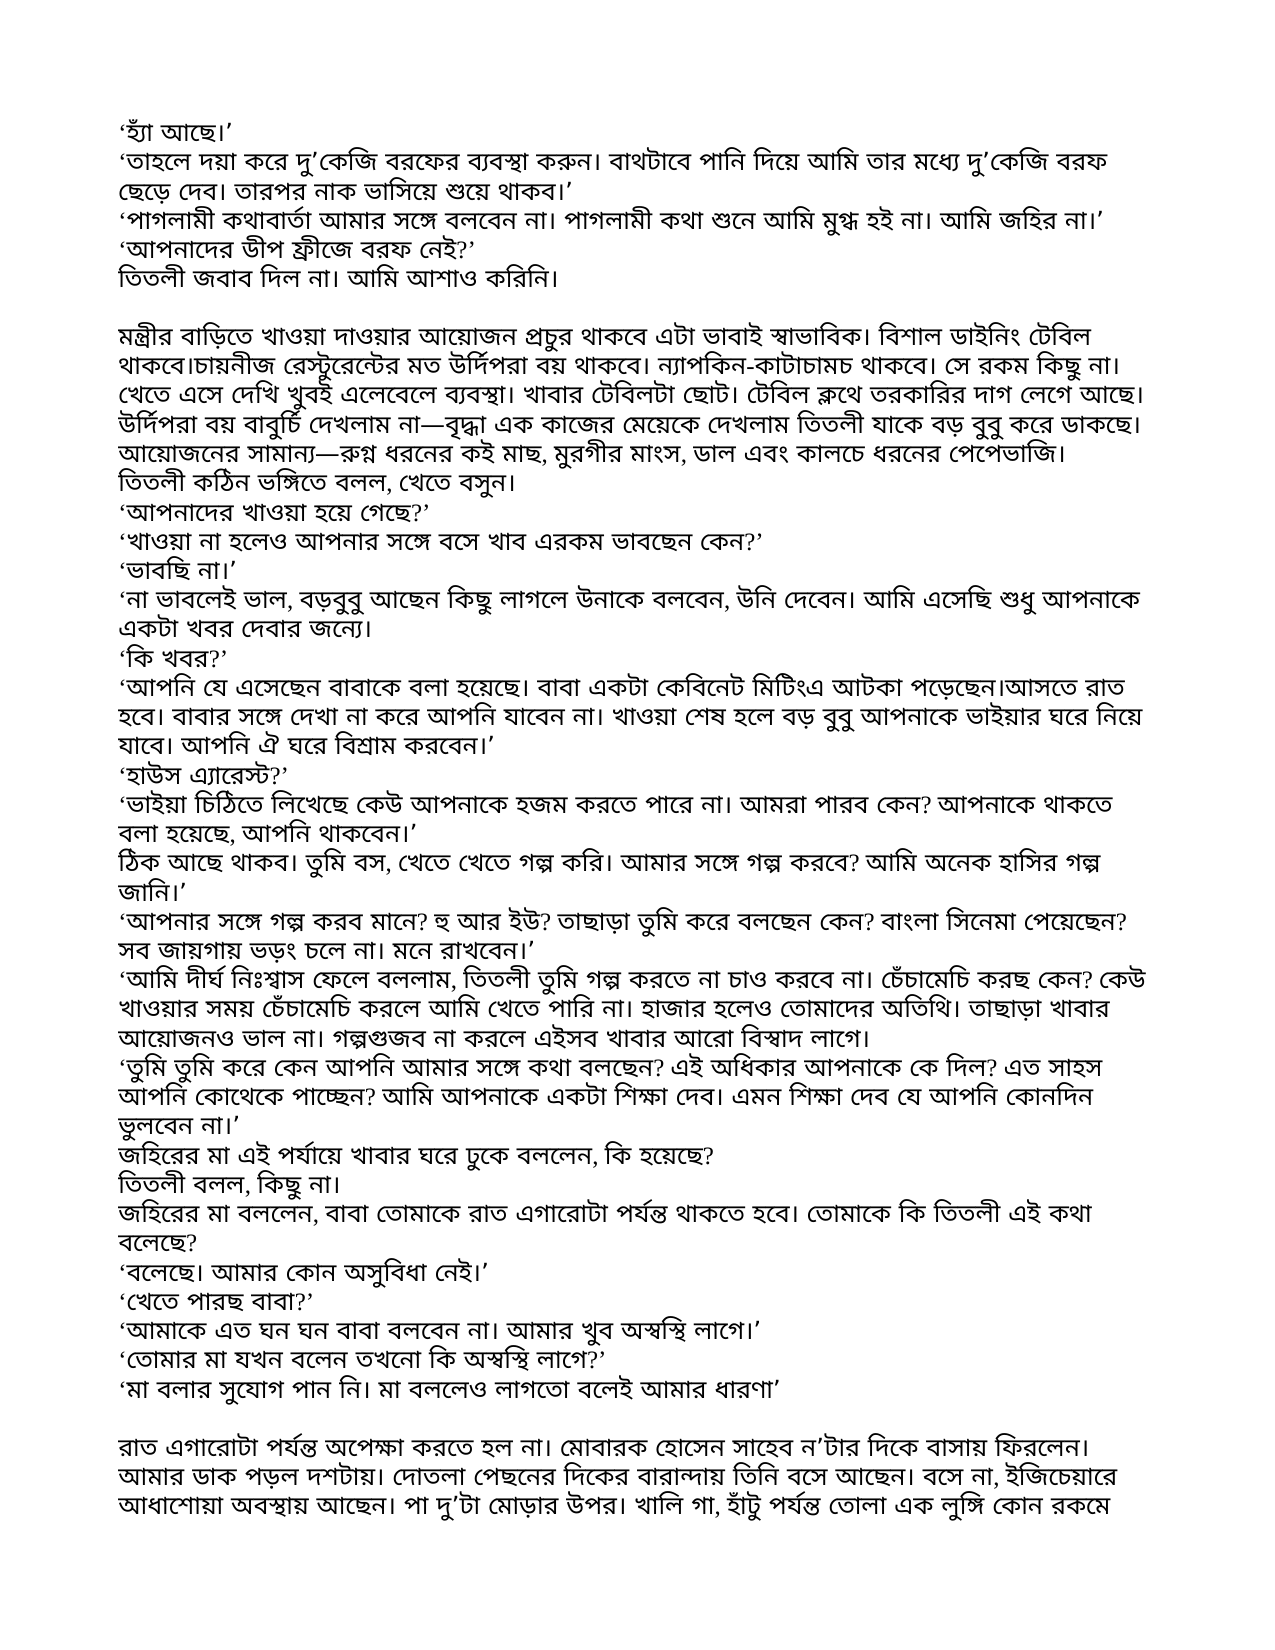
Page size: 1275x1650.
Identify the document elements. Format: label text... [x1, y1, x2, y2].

text ‘আপনার সঙ্গে গল্প করব মানে? হু আর ইউ? তাছাড়া তুমি করে বলছেন কেন? বাংলা সিনেমা পেয়েছেন? সব জায়গায় ভড়ং চলে না। মনে রাখবেন।’ [118, 907, 1157, 965]
text তিতলী বলল, কিছু না। [118, 1170, 1157, 1199]
text ‘বলেছে। আমার কোন অসুবিধা নেই।’ [118, 1258, 388, 1287]
text ‘আপনাদের ডীপ ফ্রীজে বরফ নেই?’ [118, 235, 1157, 264]
text ‘আপনি যে এসেছেন বাবাকে বলা হয়েছে। বাবা একটা কেবিনেট মিটিংএ আটকা পড়েছেন।আসতে রাত হবে। বাবার সঙ্গে দেখা না করে আপনি যাবেন না। খাওয়া শেষ হলে বড় বুবু আপনাকে ভাইয়ার ঘরে নিয়ে যাবে। আপনি ঐ ঘরে বিশ্রাম করবেন।’ [118, 673, 1157, 761]
text ‘ভাবছি না।’ [118, 556, 1157, 585]
text জহিরের মা বললেন, বাবা তোমাকে রাত এগারোটা পর্যন্ত থাকতে হবে। তোমাকে কি তিতলী এই কথা বলেছে? [118, 1199, 1157, 1258]
text ‘তুমি তুমি করে কেন আপনি আমার সঙ্গে কথা বলছেন? এই অধিকার আপনাকে কে দিল? এত সাহস আপনি কোথেকে পাচ্ছেন? আমি আপনাকে একটা শিক্ষা দেব। এমন শিক্ষা দেব যে আপনি কোনদিন ভুলবেন না।’ [118, 1053, 1157, 1141]
text রাত এগারোটা পর্যন্ত অপেক্ষা করতে হল না। মোবারক হোসেন সাহেব ন’টার দিকে বাসায় ফিরলেন। আমার ডাক পড়ল দশটায়। দোতলা পেছনের দিকের বারান্দায় তিনি বসে আছেন। বসে না, ইজিচেয়ারে আধাশোয়া অবস্থায় আছেন। পা দু’টা মোড়ার উপর। খালি গা, হাঁটু পর্যন্ত তোলা এক লুঙ্গি কোন রকমে [118, 1433, 1157, 1521]
text ‘ভাইয়া চিঠিতে লিখেছে কেউ আপনাকে হজম করতে পারে না। আমরা পারব কেন? আপনাকে থাকতে বলা হয়েছে, আপনি থাকবেন।’ [118, 790, 1157, 848]
text তিতলী জবাব দিল না। আমি আশাও করিনি। [118, 264, 1157, 293]
text তিতলী কঠিন ভঙ্গিতে বলল, খেতে বসুন। [118, 468, 1157, 498]
text ‘কি খবর?’ [118, 644, 1157, 673]
text ‘হাউস এ্যারেস্ট?’ [118, 761, 1157, 790]
text ‘খাওয়া না হলেও আপনার সঙ্গে বসে খাব এরকম ভাবছেন কেন?’ [118, 527, 1157, 556]
text জহিরের মা এই পর্যায়ে খাবার ঘরে ঢুকে বললেন, কি হয়েছে? [118, 1141, 1157, 1170]
text ‘আপনাদের খাওয়া হয়ে গেছে?’ [118, 498, 1157, 527]
text ‘তোমার মা যখন বলেন তখনো কি অস্বস্থি লাগে?’ [118, 1346, 1157, 1375]
text মন্ত্রীর বাড়িতে খাওয়া দাওয়ার আয়োজন প্রচুর থাকবে এটা ভাবাই স্বাভাবিক। বিশাল ডাইনিং টেবিল থাকবে।চায়নীজ রেস্টুরেন্টের মত উর্দিপরা বয় থাকবে। ন্যাপকিন-কাটাচামচ থাকবে। সে রকম কিছু না। খেতে এসে দেখি খুবই এলেবেলে ব্যবস্থা। খাবার টেবিলটা ছোট। টেবিল ক্লথে তরকারির দাগ লেগে আছে। উর্দিপরা বয় বাবুর্চি দেখলাম না—বৃদ্ধা এক কাজের মেয়েকে দেখলাম তিতলী যাকে বড় বুবু করে ডাকছে। আয়োজনের সামান্য—রুগ্ন ধরনের কই মাছ, মুরগীর মাংস, ডাল এবং কালচে ধরনের পেপেভাজি। [118, 322, 1157, 468]
text ঠিক আছে থাকব। তুমি বস, খেতে খেতে গল্প করি। আমার সঙ্গে গল্প করবে? আমি অনেক হাসির গল্প জানি।’ [118, 848, 1157, 907]
text ‘আমি দীর্ঘ নিঃশ্বাস ফেলে বললাম, তিতলী তুমি গল্প করতে না চাও করবে না। চেঁচামেচি করছ কেন? কেউ খাওয়ার সময় চেঁচামেচি করলে আমি খেতে পারি না। হাজার হলেও তোমাদের অতিথি। তাছাড়া খাবার আয়োজনও ভাল না। গল্পগুজব না করলে এইসব খাবার আরো বিস্বাদ লাগে। [118, 965, 1157, 1053]
text ‘মা বলার সুযোগ পান নি। মা বললেও লাগতো বলেই আমার ধারণা’ [118, 1375, 1157, 1404]
text ‘পাগলামী কথাবার্তা আমার সঙ্গে বলবেন না। পাগলামী কথা শুনে আমি মুগ্ধ হই না। আমি জহির না।’ [118, 206, 1157, 235]
text ‘বলেছে। আমার কোন অসুবিধা নেই।’ [381, 1258, 1157, 1287]
text ‘না ভাবলেই ভাল, বড়বুবু আছেন কিছু লাগলে উনাকে বলবেন, উনি দেবেন। আমি এসেছি শুধু আপনাকে একটা খবর দেবার জন্যে। [118, 585, 1157, 644]
text ‘তাহলে দয়া করে দু’কেজি বরফের ব্যবস্থা করুন। বাথটাবে পানি দিয়ে আমি তার মধ্যে দু’কেজি বরফ ছেড়ে দেব। তারপর নাক ভাসিয়ে শুয়ে থাকব।’ [118, 147, 1157, 206]
text ‘খেতে পারছ বাবা?’ [118, 1287, 1157, 1316]
text ‘আমাকে এত ঘন ঘন বাবা বলবেন না। আমার খুব অস্বস্থি লাগে।’ [118, 1316, 1157, 1346]
text ‘হ্যাঁ আছে।’ [118, 118, 1157, 147]
